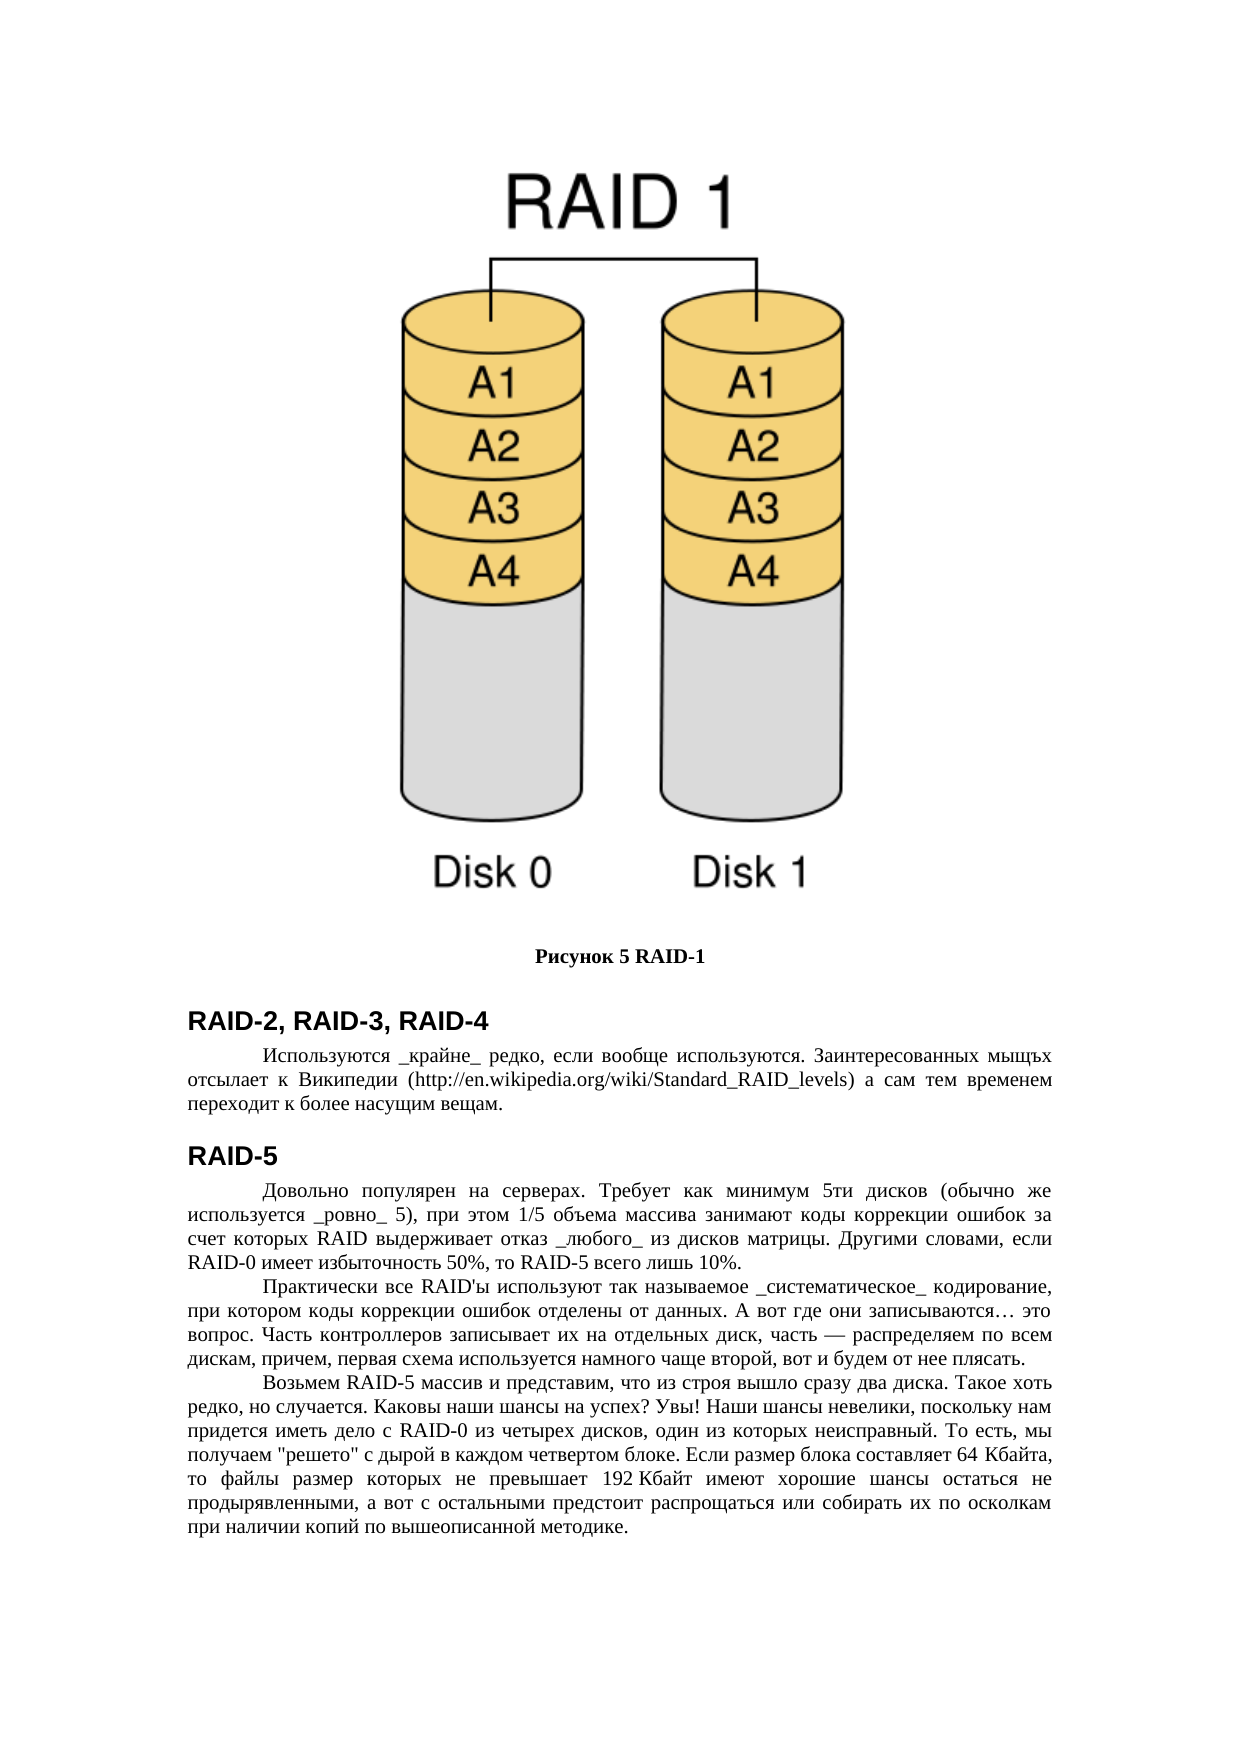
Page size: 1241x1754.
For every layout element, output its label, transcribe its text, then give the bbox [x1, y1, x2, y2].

text Используются _крайне_ редко, если вообще используются. Заинтересованных мыщъх отсылает к Википедии (http://en.wikipedia.org/wiki/Standard_RAID_levels) а сам тем временем переходит к более насущим вещам. [187, 1043, 1053, 1115]
subtitle RAID-5 [187, 1140, 1053, 1171]
text Практически все RAID'ы используют так называемое _систематическое_ кодирование, при котором коды коррекции ошибок отделены от данных. А вот где они записываются… это вопрос. Часть контроллеров записывает их на отдельных диск, часть — распределяем по всем дискам, причем, первая схема используется намного чаще второй, вот и будем от нее плясать. [187, 1274, 1053, 1370]
text Возьмем RAID-5 массив и представим, что из строя вышло сразу два диска. Такое хоть редко, но случается. Каковы наши шансы на успех? Увы! Наши шансы невелики, поскольку нам придется иметь дело с RAID-0 из четырех дисков, один из которых неисправный. То есть, мы получаем "решето" с дырой в каждом четвертом блоке. Если размер блока составляет 64 Кбайта, то файлы размер которых не превышает 192 Кбайт имеют хорошие шансы остаться не продырявленными, а вот с остальными предстоит распрощаться или собирать их по осколкам при наличии копий по вышеописанной методике. [187, 1370, 1053, 1538]
text Довольно популярен на серверах. Требует как минимум 5ти дисков (обычно же используется _ровно_ 5), при этом 1/5 объема массива занимают коды коррекции ошибок за счет которых RAID выдерживает отказ _любого_ из дисков матрицы. Другими словами, если RAID-0 имеет избыточность 50%, то RAID-5 всего лишь 10%. [187, 1177, 1053, 1274]
subtitle RAID-2, RAID-3, RAID-4 [187, 1005, 1053, 1037]
text Рисунок 5 RAID-1 [187, 944, 1053, 968]
picture [366, 150, 874, 932]
